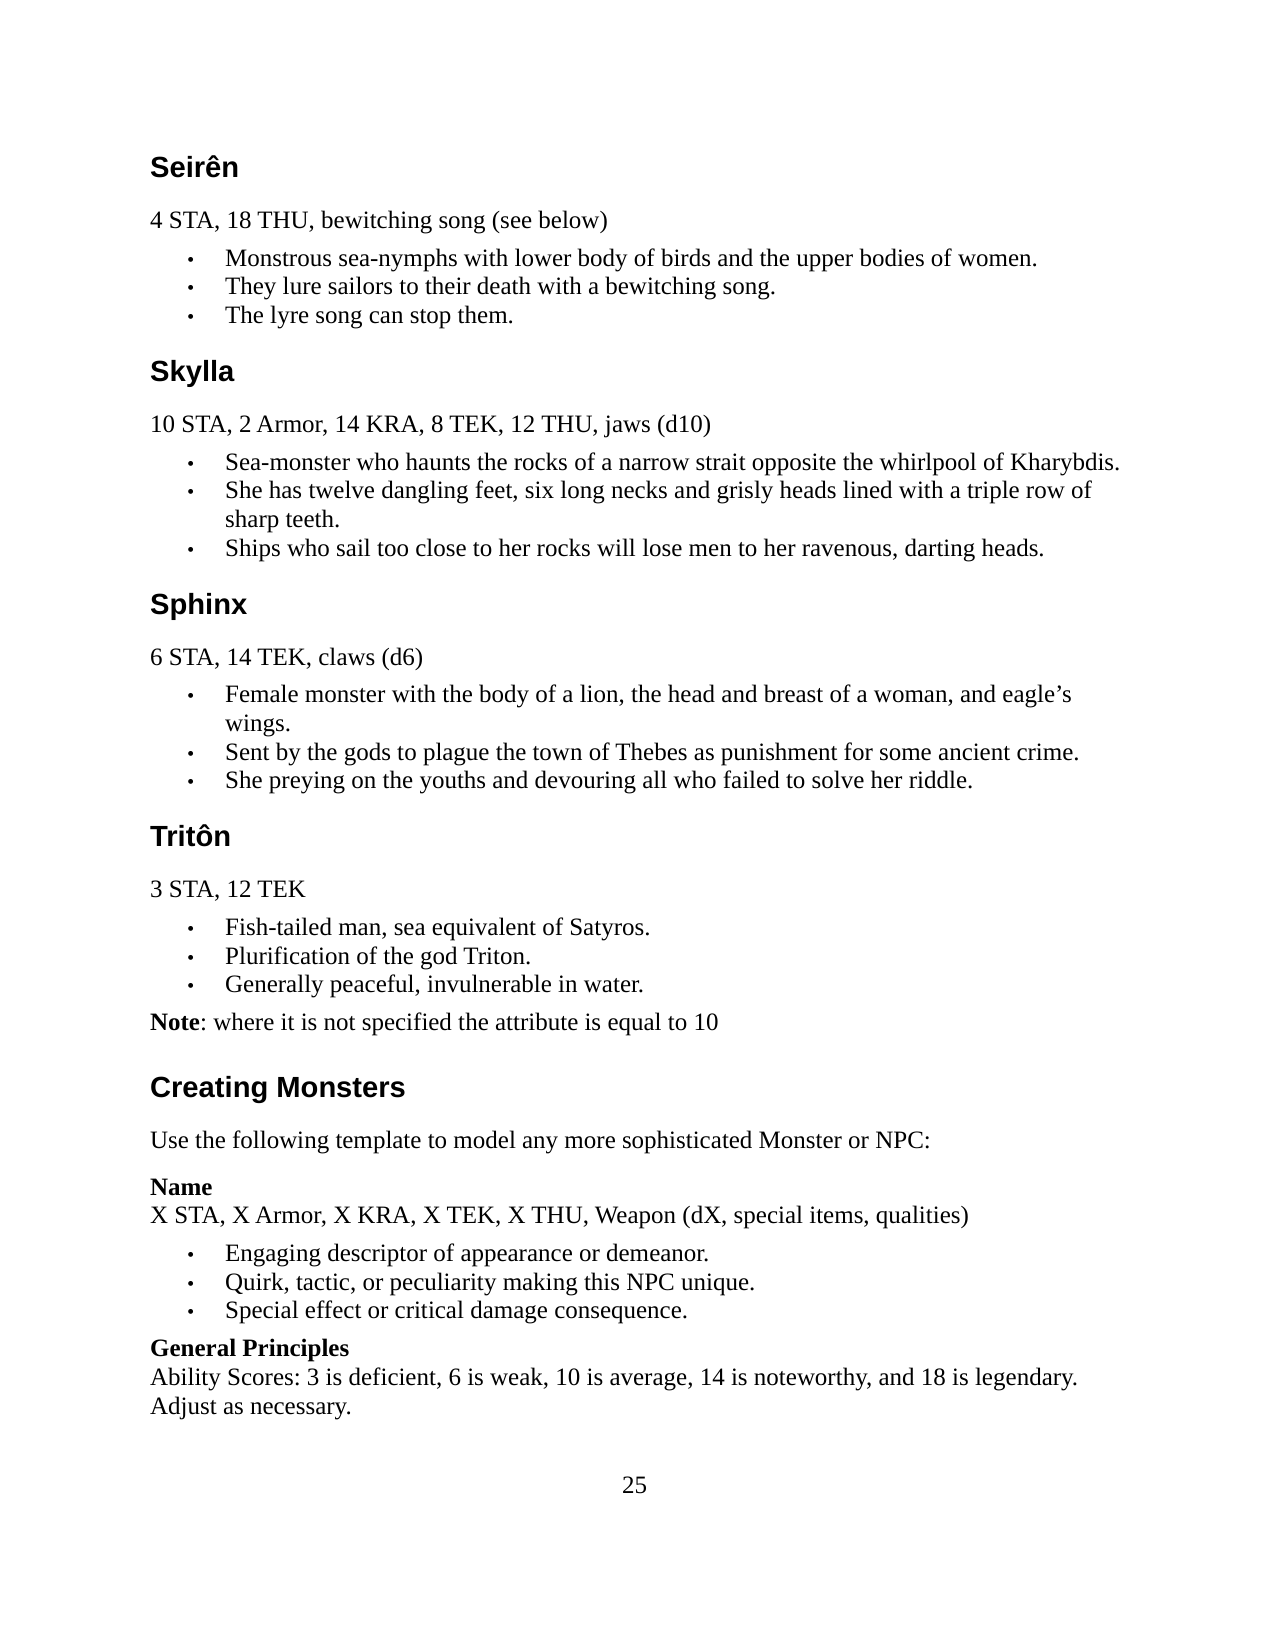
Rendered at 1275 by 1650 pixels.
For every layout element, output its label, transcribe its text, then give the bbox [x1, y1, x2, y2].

list They lure sailors to their death with a bewitching song. [187, 271, 1125, 300]
text 4 STA, 18 THU, bewitching song (see below) [150, 205, 1125, 234]
text 3 STA, 12 TEK [150, 874, 1125, 903]
subtitle Seirên [150, 150, 1125, 183]
subtitle Creating Monsters [150, 1070, 1125, 1103]
text General Principles Ability Scores: 3 is deficient, 6 is weak, 10 is average, 14 is noteworthy, and 18 is legendary. Adjust as necessary. [150, 1333, 1125, 1419]
list The lyre song can stop them. [187, 300, 1125, 329]
list Sea-monster who haunts the rocks of a narrow strait opposite the whirlpool of Kharybdis. [187, 447, 1125, 475]
list Engaging descriptor of appearance or demeanor. [187, 1238, 1125, 1267]
text Use the following template to model any more sophisticated Monster or NPC: [150, 1125, 1125, 1154]
list Plurification of the god Triton. [187, 941, 1125, 969]
subtitle Sphinx [150, 587, 1125, 620]
list Generally peaceful, invulnerable in water. [187, 969, 1125, 998]
text 10 STA, 2 Armor, 14 KRA, 8 TEK, 12 THU, jaws (d10) [150, 409, 1125, 438]
text Name X STA, X Armor, X KRA, X TEK, X THU, Weapon (dX, special items, qualities) [150, 1172, 1125, 1229]
list She preying on the youths and devouring all who failed to solve her riddle. [187, 766, 1125, 794]
list Ships who sail too close to her rocks will lose men to her ravenous, darting heads. [187, 533, 1125, 562]
list Female monster with the body of a lion, the head and breast of a woman, and eagle’s wings. [187, 679, 1125, 737]
list Fish-tailed man, sea equivalent of Satyros. [187, 912, 1125, 941]
text Note: where it is not specified the attribute is equal to 10 [150, 1007, 1125, 1036]
list Special effect or critical damage consequence. [187, 1296, 1125, 1324]
list Sent by the gods to plague the town of Thebes as punishment for some ancient crime. [187, 737, 1125, 766]
list She has twelve dangling feet, six long necks and grisly heads lined with a triple row of sharp teeth. [187, 475, 1125, 533]
subtitle Tritôn [150, 819, 1125, 853]
list Monstrous sea-nymphs with lower body of birds and the upper bodies of women. [187, 243, 1125, 271]
text 6 STA, 14 TEK, claws (d6) [150, 642, 1125, 670]
list Quirk, tactic, or peculiarity making this NPC unique. [187, 1267, 1125, 1296]
subtitle Skylla [150, 354, 1125, 387]
